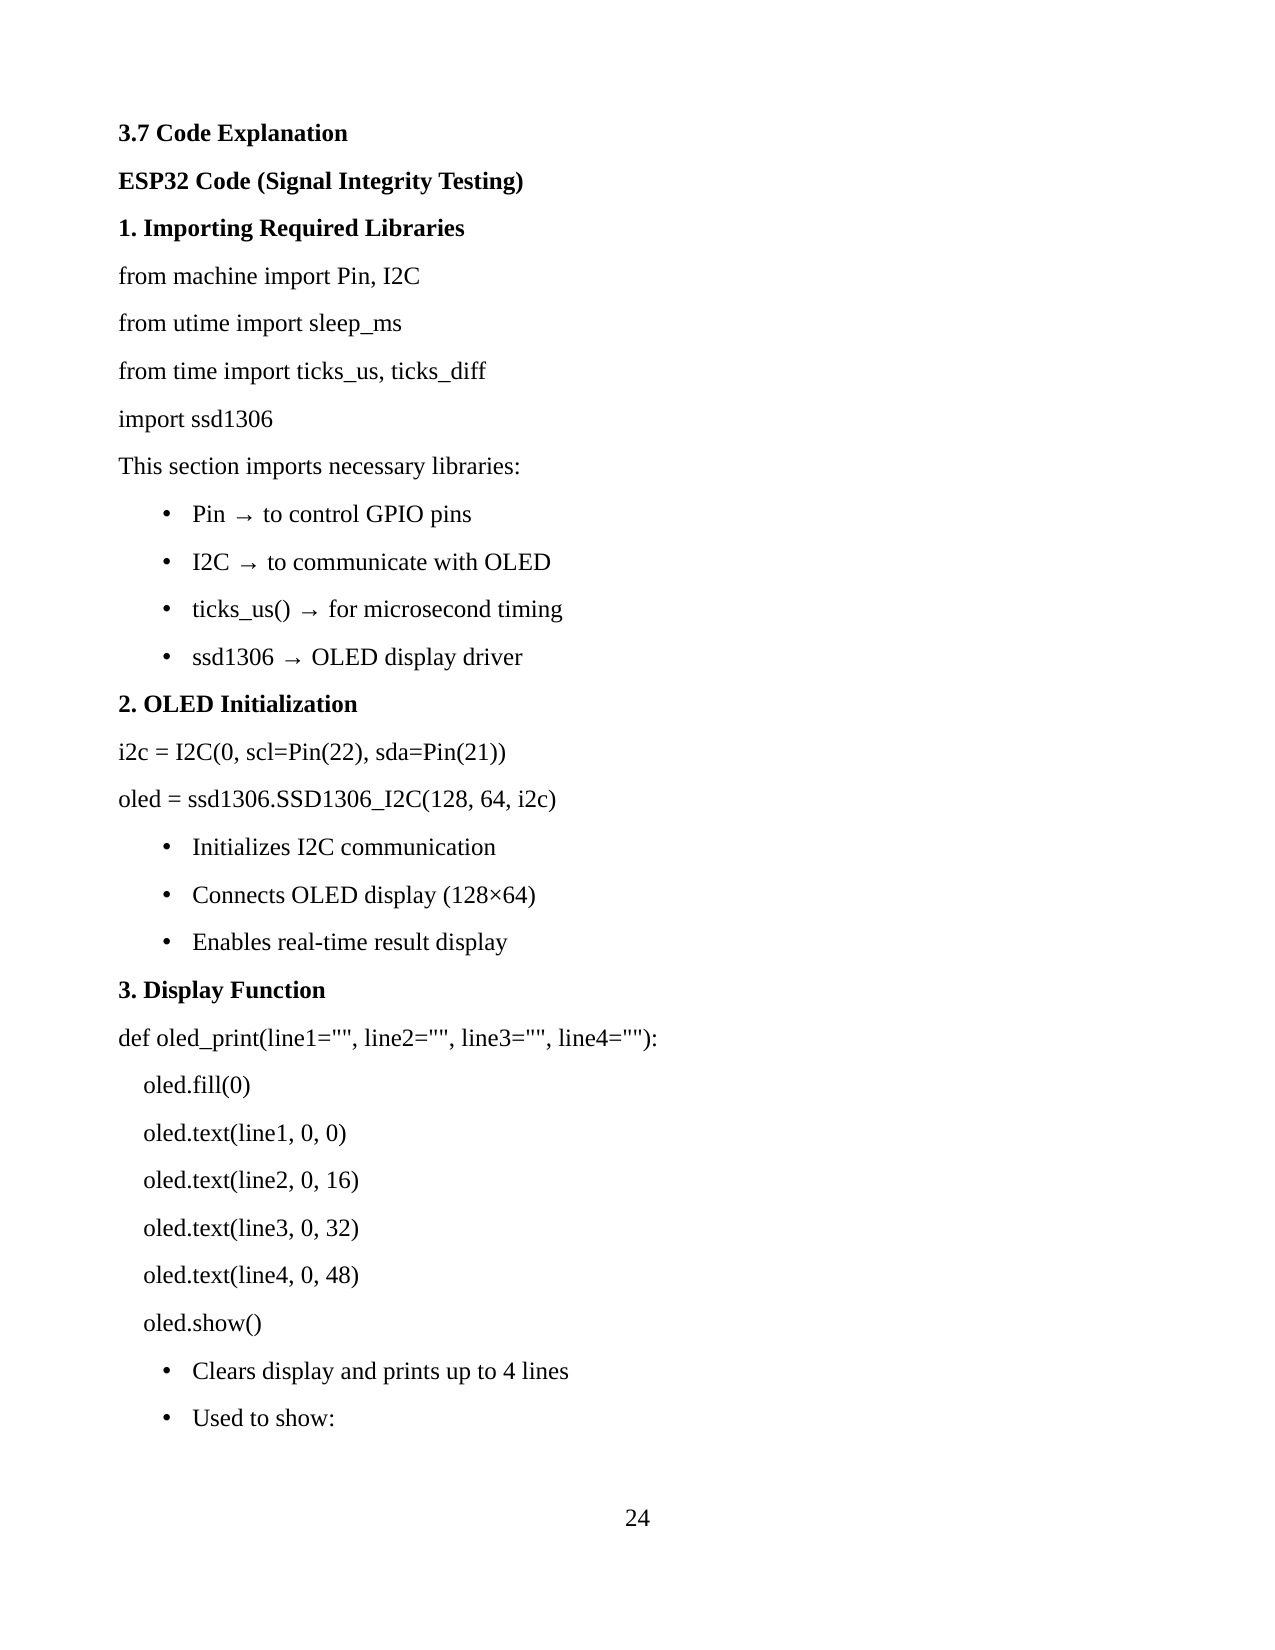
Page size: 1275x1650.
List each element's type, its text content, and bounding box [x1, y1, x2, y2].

text import ssd1306 [118, 404, 1157, 432]
text oled.text(line4, 0, 48) [118, 1261, 1157, 1289]
subtitle 3.7 Code Explanation [118, 118, 1157, 147]
list ticks_us() → for microsecond timing [162, 594, 1157, 623]
list ssd1306 → OLED display driver [162, 642, 1157, 671]
subtitle 1. Importing Required Libraries [118, 213, 1157, 242]
text oled.text(line1, 0, 0) [118, 1118, 1157, 1147]
text oled.show() [118, 1308, 1157, 1337]
text def oled_print(line1="", line2="", line3="", line4=""): [118, 1023, 1157, 1051]
text i2c = I2C(0, scl=Pin(22), sda=Pin(21)) [118, 737, 1157, 766]
list Connects OLED display (128×64) [162, 880, 1157, 908]
subtitle 2. OLED Initialization [118, 689, 1157, 718]
text oled = ssd1306.SSD1306_I2C(128, 64, i2c) [118, 784, 1157, 813]
list Pin → to control GPIO pins [162, 499, 1157, 528]
list Initializes I2C communication [162, 832, 1157, 861]
subtitle 3. Display Function [118, 975, 1157, 1004]
text This section imports necessary libraries: [118, 451, 1157, 480]
list Used to show: [162, 1403, 1157, 1432]
text oled.text(line3, 0, 32) [118, 1213, 1157, 1242]
subtitle ESP32 Code (Signal Integrity Testing) [118, 166, 1157, 194]
list I2C → to communicate with OLED [162, 547, 1157, 575]
text from time import ticks_us, ticks_diff [118, 356, 1157, 385]
text from utime import sleep_ms [118, 308, 1157, 337]
text from machine import Pin, I2C [118, 261, 1157, 290]
text oled.fill(0) [118, 1070, 1157, 1099]
list Enables real-time result display [162, 927, 1157, 956]
text oled.text(line2, 0, 16) [118, 1165, 1157, 1194]
list Clears display and prints up to 4 lines [162, 1356, 1157, 1384]
